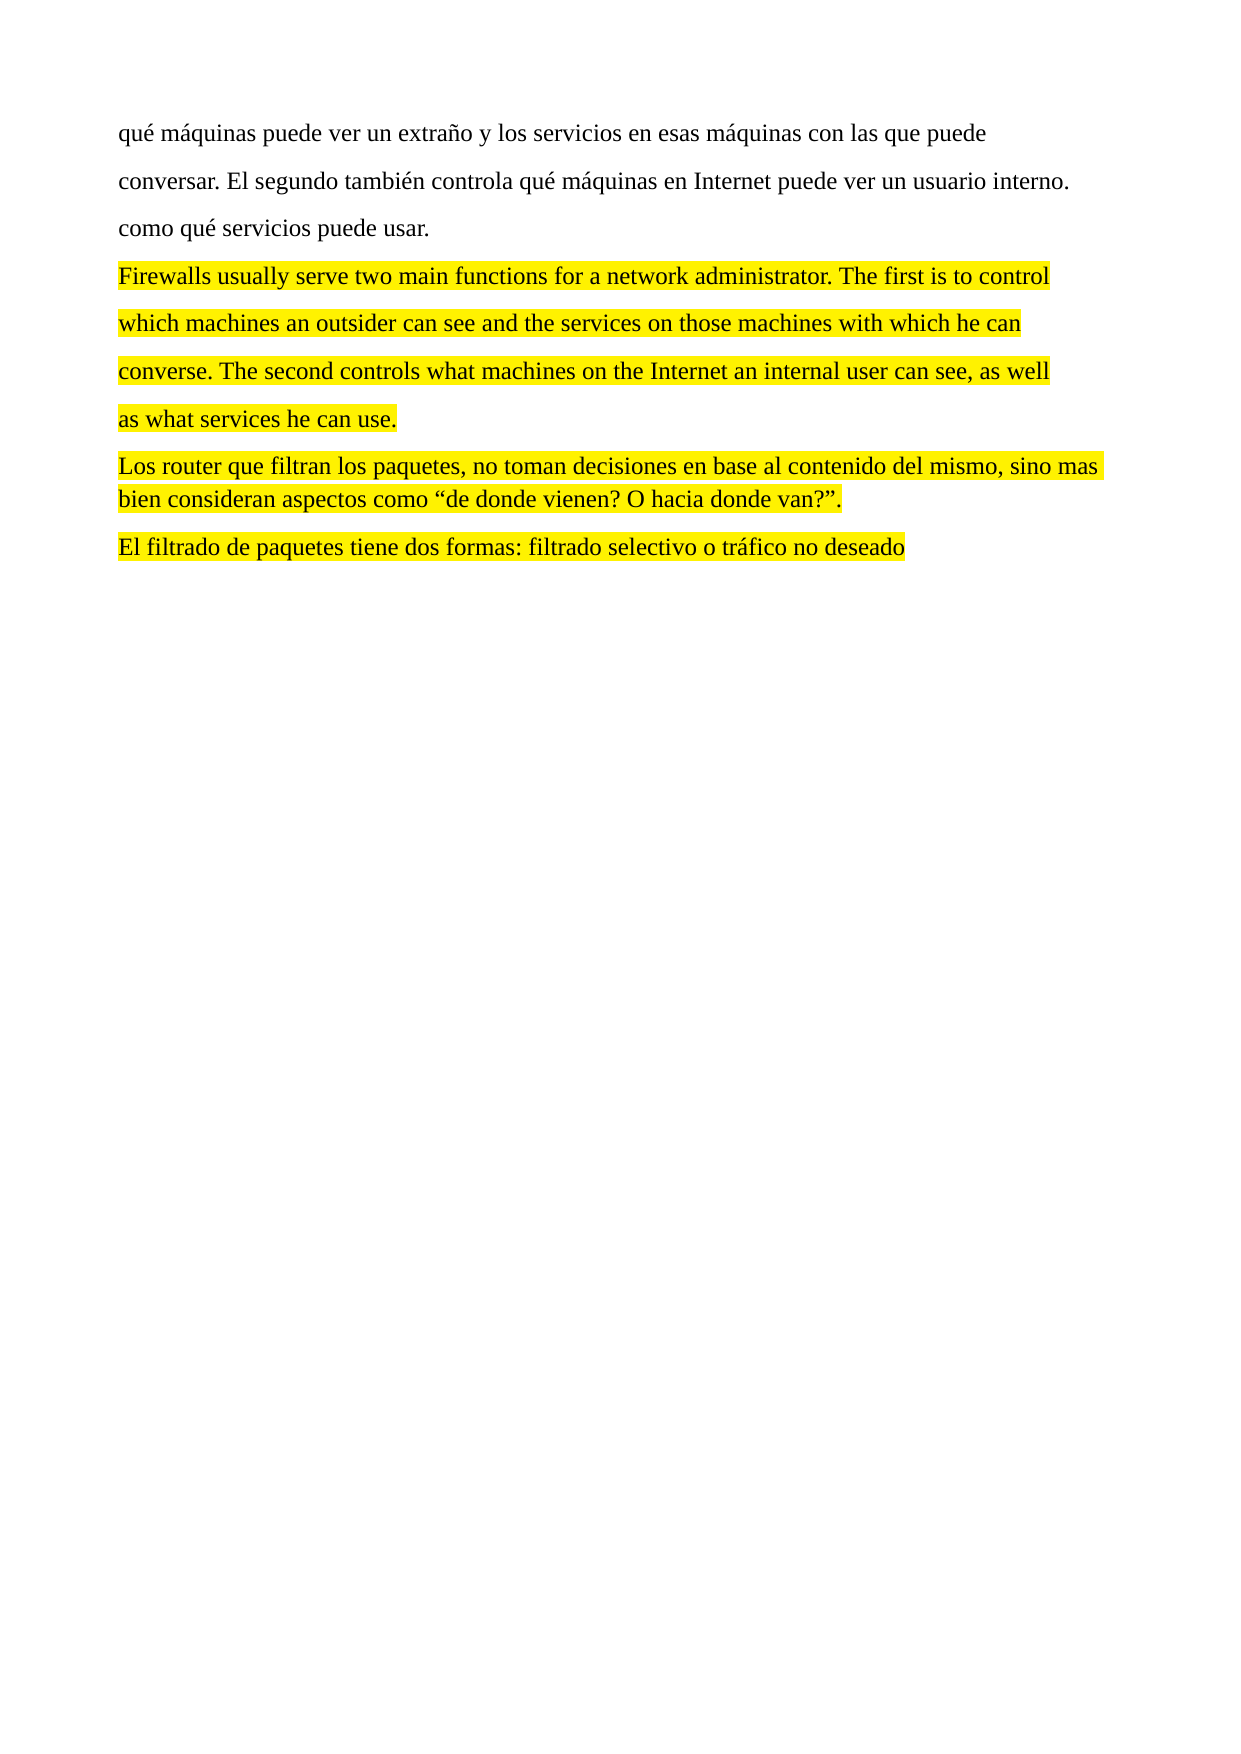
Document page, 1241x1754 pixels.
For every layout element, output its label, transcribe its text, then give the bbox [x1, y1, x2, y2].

text Los router que filtran los paquetes, no toman decisiones en base al contenido del mismo, sino mas bien consideran aspectos como “de donde vienen? O hacia donde van?”. [118, 451, 1122, 513]
text conversar. El segundo también controla qué máquinas en Internet puede ver un usuario interno. [118, 166, 1122, 194]
text which machines an outsider can see and the services on those machines with which he can [118, 308, 1122, 337]
text as what services he can use. [118, 404, 1122, 432]
text como qué servicios puede usar. [118, 213, 1122, 242]
text Firewalls usually serve two main functions for a network administrator. The first is to control [118, 261, 1122, 290]
text converse. The second controls what machines on the Internet an internal user can see, as well [118, 356, 1122, 385]
text qué máquinas puede ver un extraño y los servicios en esas máquinas con las que puede [118, 118, 1122, 147]
text El filtrado de paquetes tiene dos formas: filtrado selectivo o tráfico no deseado [118, 532, 1122, 561]
